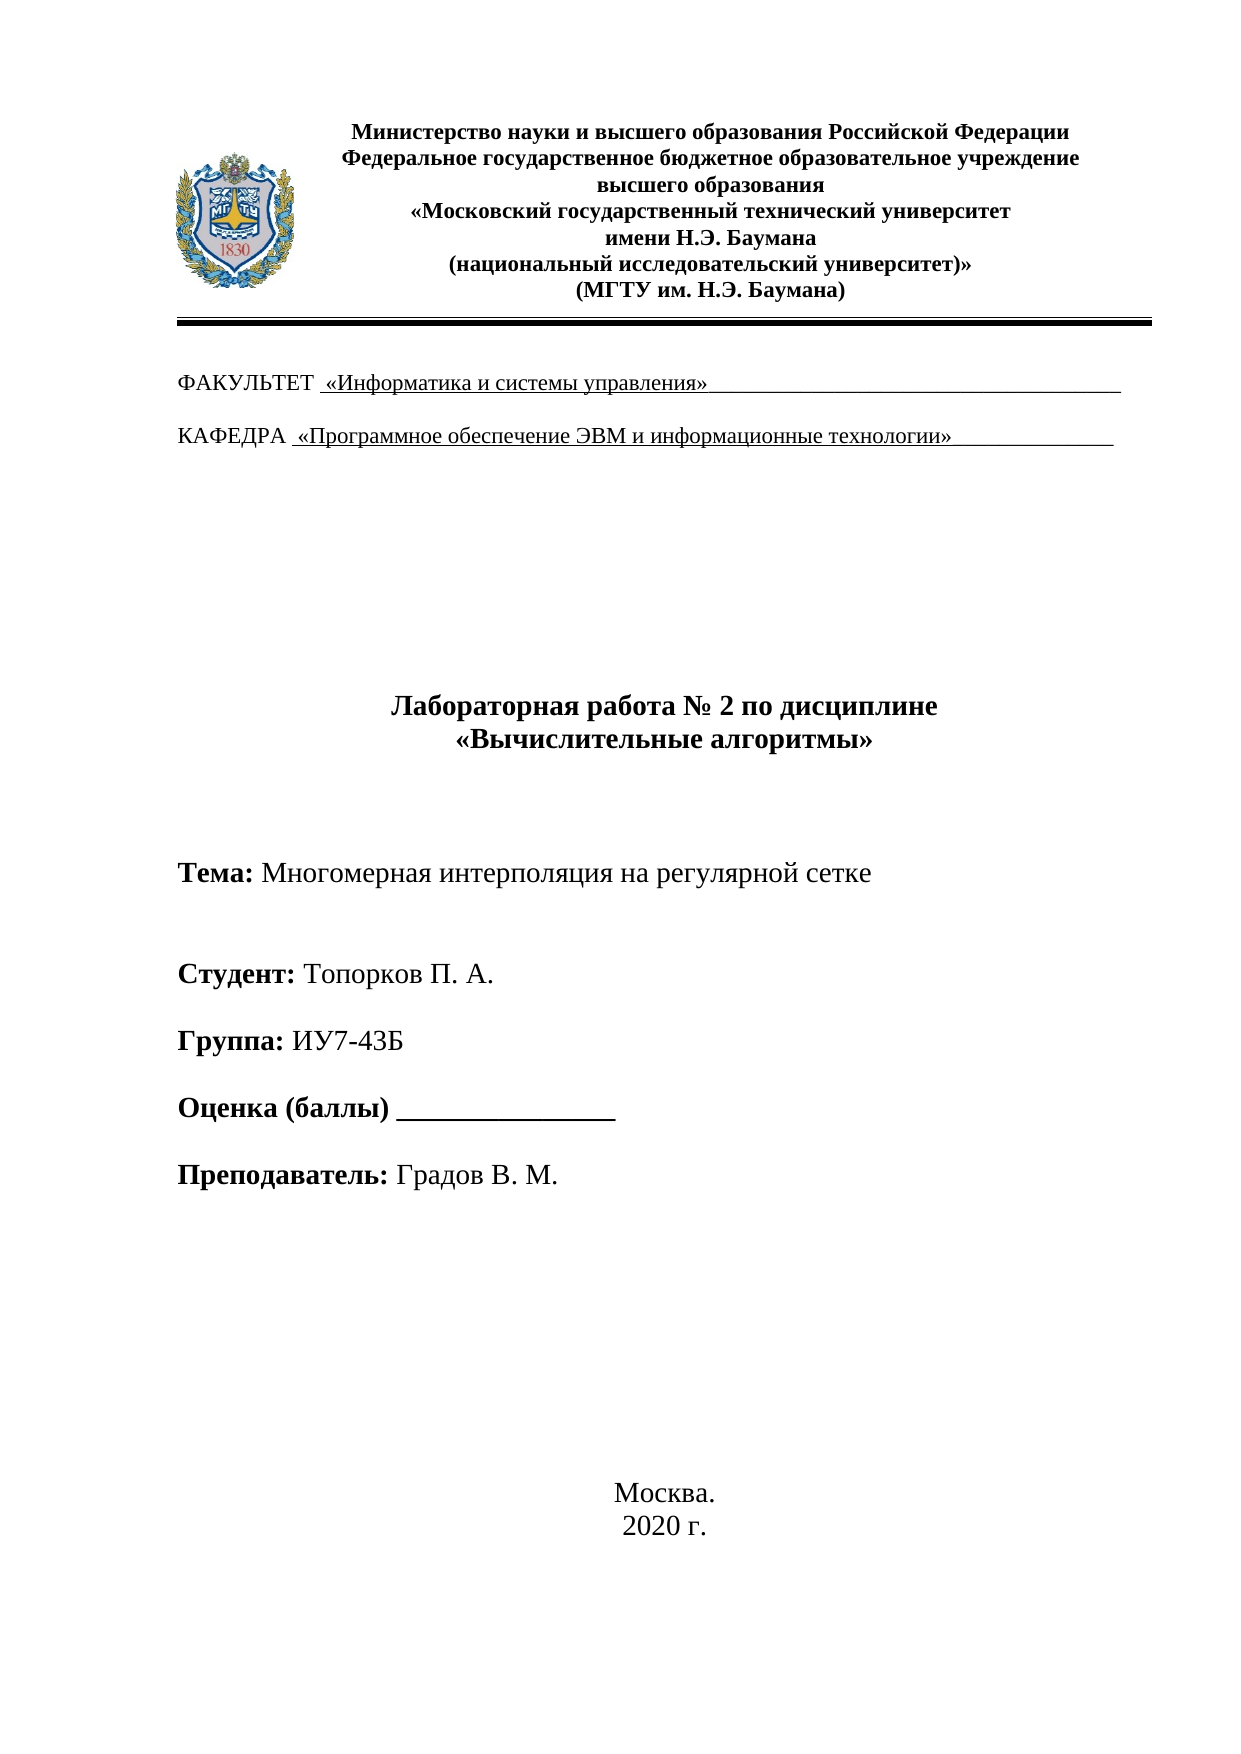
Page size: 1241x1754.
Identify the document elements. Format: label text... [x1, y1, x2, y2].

table_header Тема: Многомерная интерполяция на регулярной сетке Студент: Топорков П. А. Группа: ИУ7-43Б Оценка (баллы) _______________ Преподаватель: Градов В. М. [166, 822, 1160, 1288]
text ФАКУЛЬТЕТ «Информатика и системы управления»____________________________________ [177, 369, 1152, 396]
text Москва. [177, 1475, 1152, 1508]
table_header [1160, 822, 1169, 1288]
picture [184, 152, 296, 289]
table_header Министерство науки и высшего образования Российской Федерации Федеральное государственное бюджетное образовательное учреждение высшего образования «Московский государственный технический университет имени Н.Э. Баумана (национальный исследовательский университет)» (МГТУ им. Н.Э. Баумана) [310, 118, 1111, 303]
text КАФЕДРА «Программное обеспечение ЭВМ и информационные технологии»______________ [177, 422, 1152, 448]
text 2020 г. [177, 1508, 1152, 1542]
table_header [166, 118, 310, 303]
text Лабораторная работа № 2 по дисциплине «Вычислительные алгоритмы» [177, 688, 1152, 755]
